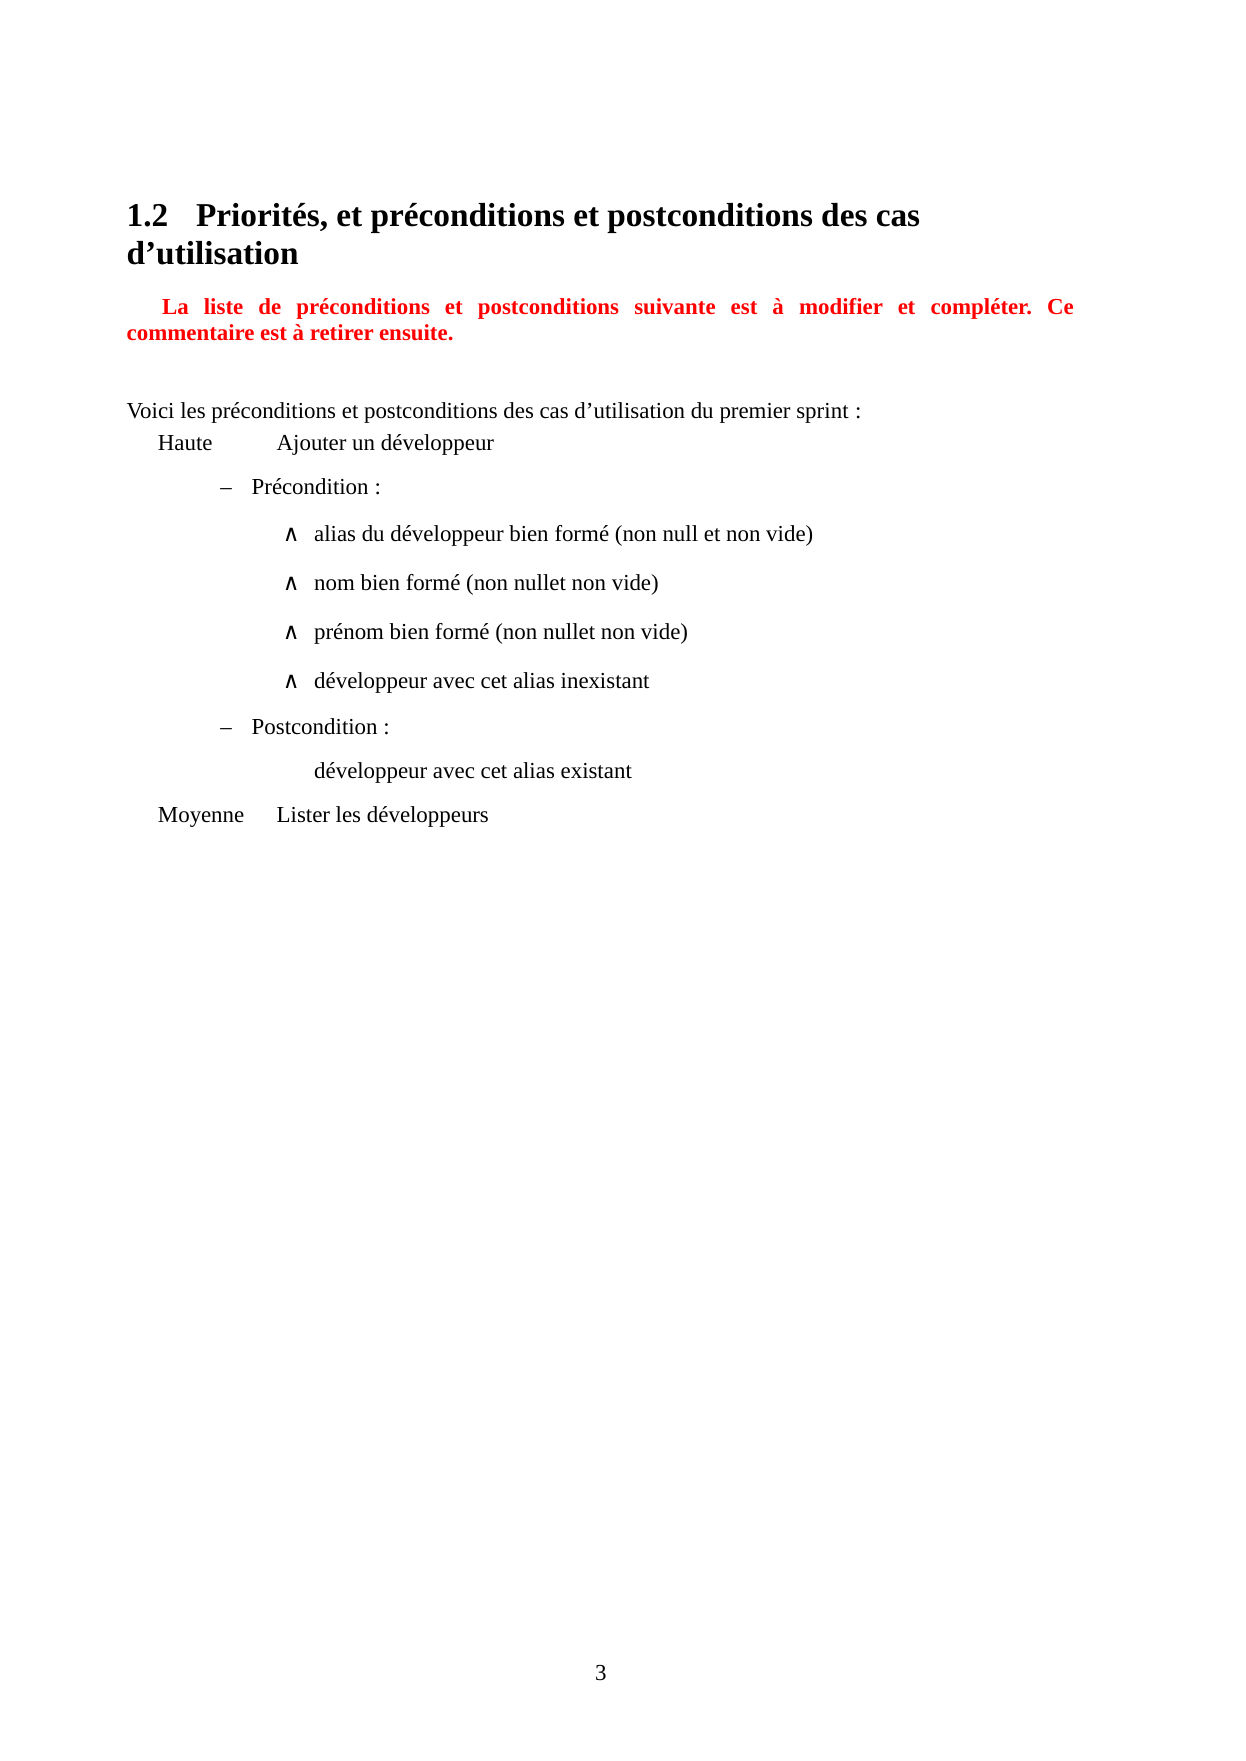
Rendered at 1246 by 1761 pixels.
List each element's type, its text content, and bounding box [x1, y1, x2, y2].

subtitle 1.2 Priorités, et préconditions et postconditions des cas d’utilisation [126, 195, 1075, 272]
list – Précondition : [220, 473, 1075, 499]
text La liste de préconditions et postconditions suivante est à modifier et compléter. Ce commentaire est à retirer ensuite. [126, 293, 1075, 346]
list ∧ nom bien formé (non nullet non vide) [283, 566, 1075, 597]
text Voici les préconditions et postconditions des cas d’utilisation du premier sprint : [126, 398, 1075, 424]
list Haute Ajouter un développeur [158, 429, 1075, 456]
list développeur avec cet alias existant [283, 757, 1075, 783]
list ∧ alias du développeur bien formé (non null et non vide) [283, 517, 1075, 548]
list ∧ développeur avec cet alias inexistant [283, 664, 1075, 695]
list ∧ prénom bien formé (non nullet non vide) [283, 615, 1075, 646]
list – Postcondition : [220, 713, 1075, 739]
list Moyenne Lister les développeurs [158, 801, 1075, 828]
